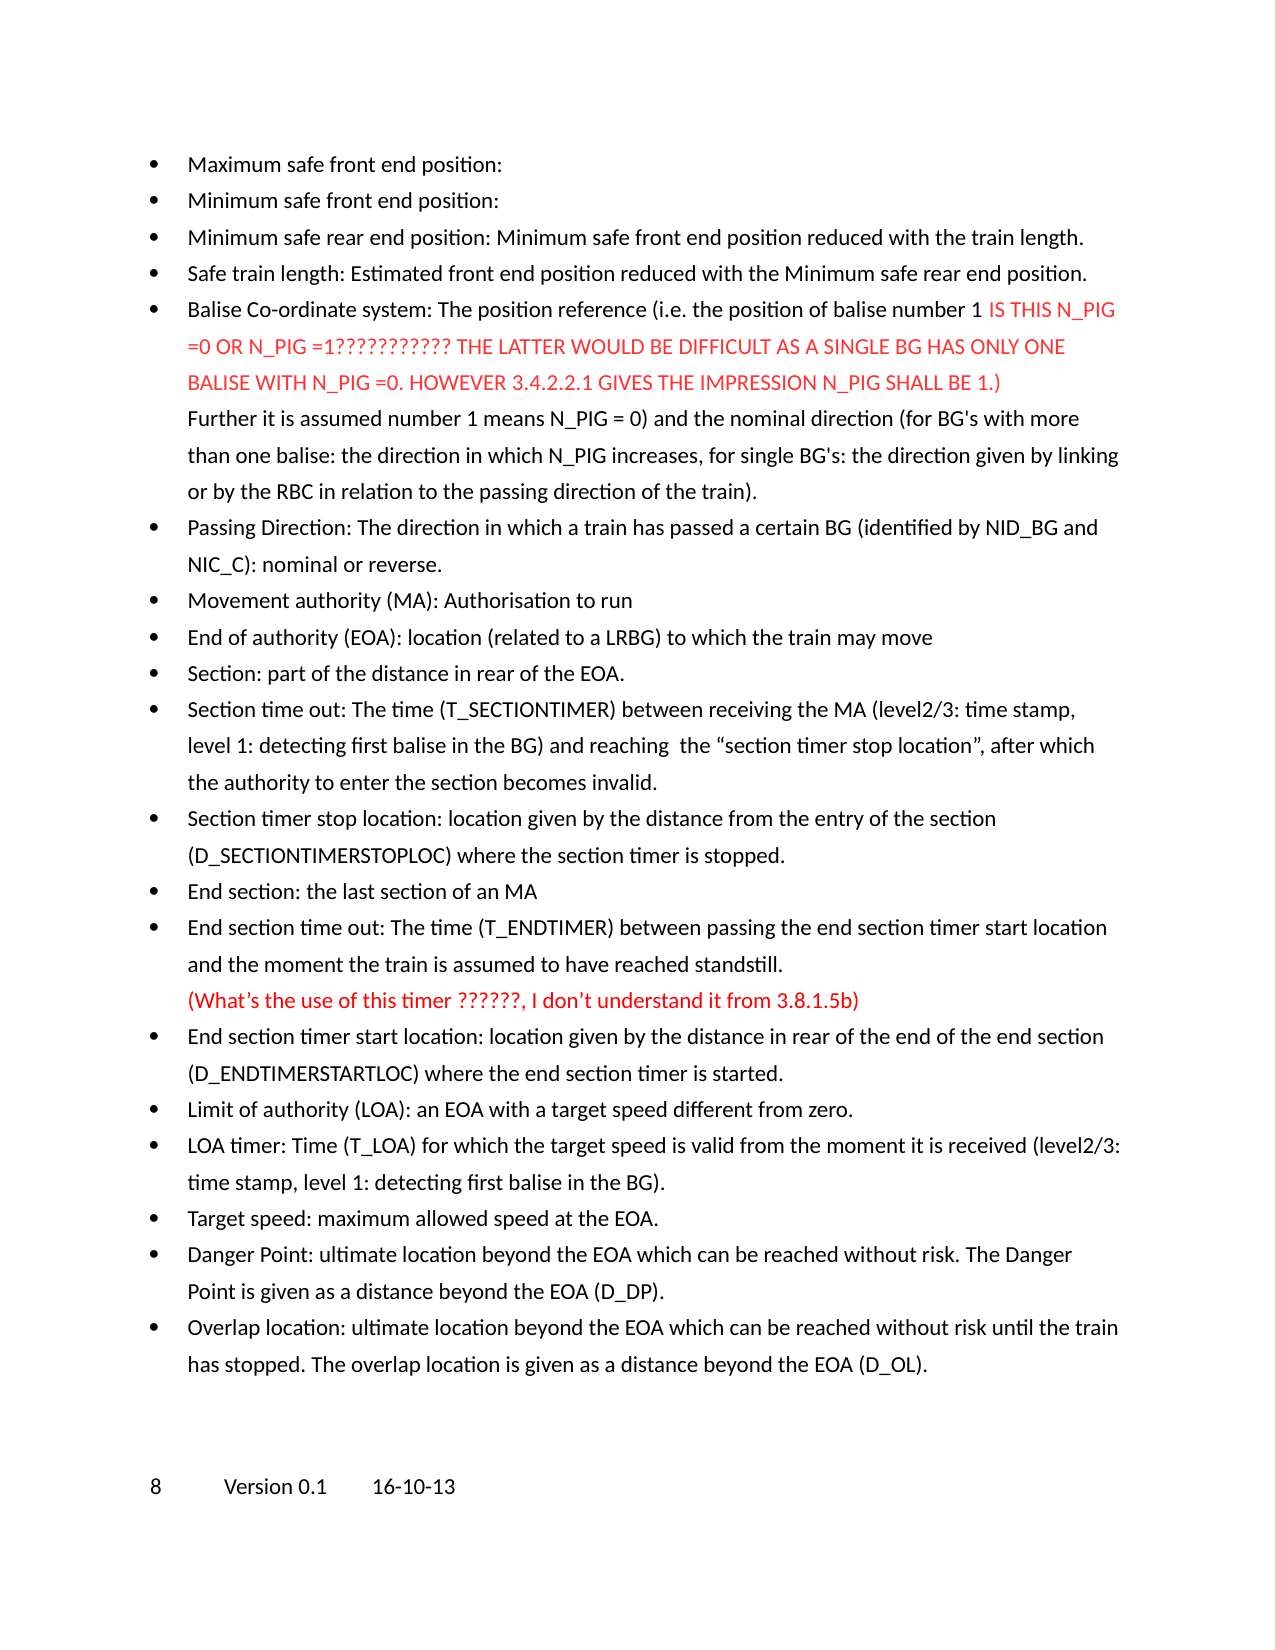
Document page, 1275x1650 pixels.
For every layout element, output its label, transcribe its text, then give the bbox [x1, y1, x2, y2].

list End of authority (EOA): location (related to a LRBG) to which the train may move [150, 623, 1125, 651]
list Section time out: The time (T_SECTIONTIMER) between receiving the MA (level2/3: time stamp, level 1: detecting first balise in the BG) and reaching the “section timer stop location”, after which the authority to enter the section becomes invalid. [150, 695, 1125, 796]
list Section timer stop location: location given by the distance from the entry of the section (D_SECTIONTIMERSTOPLOC) where the section timer is stopped. [150, 804, 1125, 869]
list Passing Direction: The direction in which a train has passed a certain BG (identified by NID_BG and NIC_C): nominal or reverse. [150, 513, 1125, 578]
list End section: the last section of an MA [150, 877, 1125, 905]
list Section: part of the distance in rear of the EOA. [150, 659, 1125, 687]
list Overlap location: ultimate location beyond the EOA which can be reached without risk until the train has stopped. The overlap location is given as a distance beyond the EOA (D_OL). [150, 1313, 1125, 1378]
list Danger Point: ultimate location beyond the EOA which can be reached without risk. The Danger Point is given as a distance beyond the EOA (D_DP). [150, 1241, 1125, 1305]
list End section timer start location: location given by the distance in rear of the end of the end section (D_ENDTIMERSTARTLOC) where the end section timer is started. [150, 1022, 1125, 1087]
list Minimum safe rear end position: Minimum safe front end position reduced with the train length. [150, 223, 1125, 251]
list Movement authority (MA): Authorisation to run [150, 586, 1125, 614]
list Target speed: maximum allowed speed at the EOA. [150, 1204, 1125, 1232]
list Minimum safe front end position: [150, 186, 1125, 214]
list Maximum safe front end position: [150, 150, 1125, 178]
list Safe train length: Estimated front end position reduced with the Minimum safe rear end position. [150, 259, 1125, 287]
list LOA timer: Time (T_LOA) for which the target speed is valid from the moment it is received (level2/3: time stamp, level 1: detecting first balise in the BG). [150, 1132, 1125, 1196]
list End section time out: The time (T_ENDTIMER) between passing the end section timer start location and the moment the train is assumed to have reached standstill. (What’s the use of this timer ??????, I don’t understand it from 3.8.1.5b) [150, 913, 1125, 1014]
list Limit of authority (LOA): an EOA with a target speed different from zero. [150, 1095, 1125, 1123]
list Balise Co-ordinate system: The position reference (i.e. the position of balise number 1 IS THIS N_PIG =0 OR N_PIG =1??????????? THE LATTER WOULD BE DIFFICULT AS A SINGLE BG HAS ONLY ONE BALISE WITH N_PIG =0. HOWEVER 3.4.2.2.1 GIVES THE IMPRESSION N_PIG SHALL BE 1.) Further it is assumed number 1 means N_PIG = 0) and the nominal direction (for BG's with more than one balise: the direction in which N_PIG increases, for single BG's: the direction given by linking or by the RBC in relation to the passing direction of the train). [150, 295, 1125, 505]
